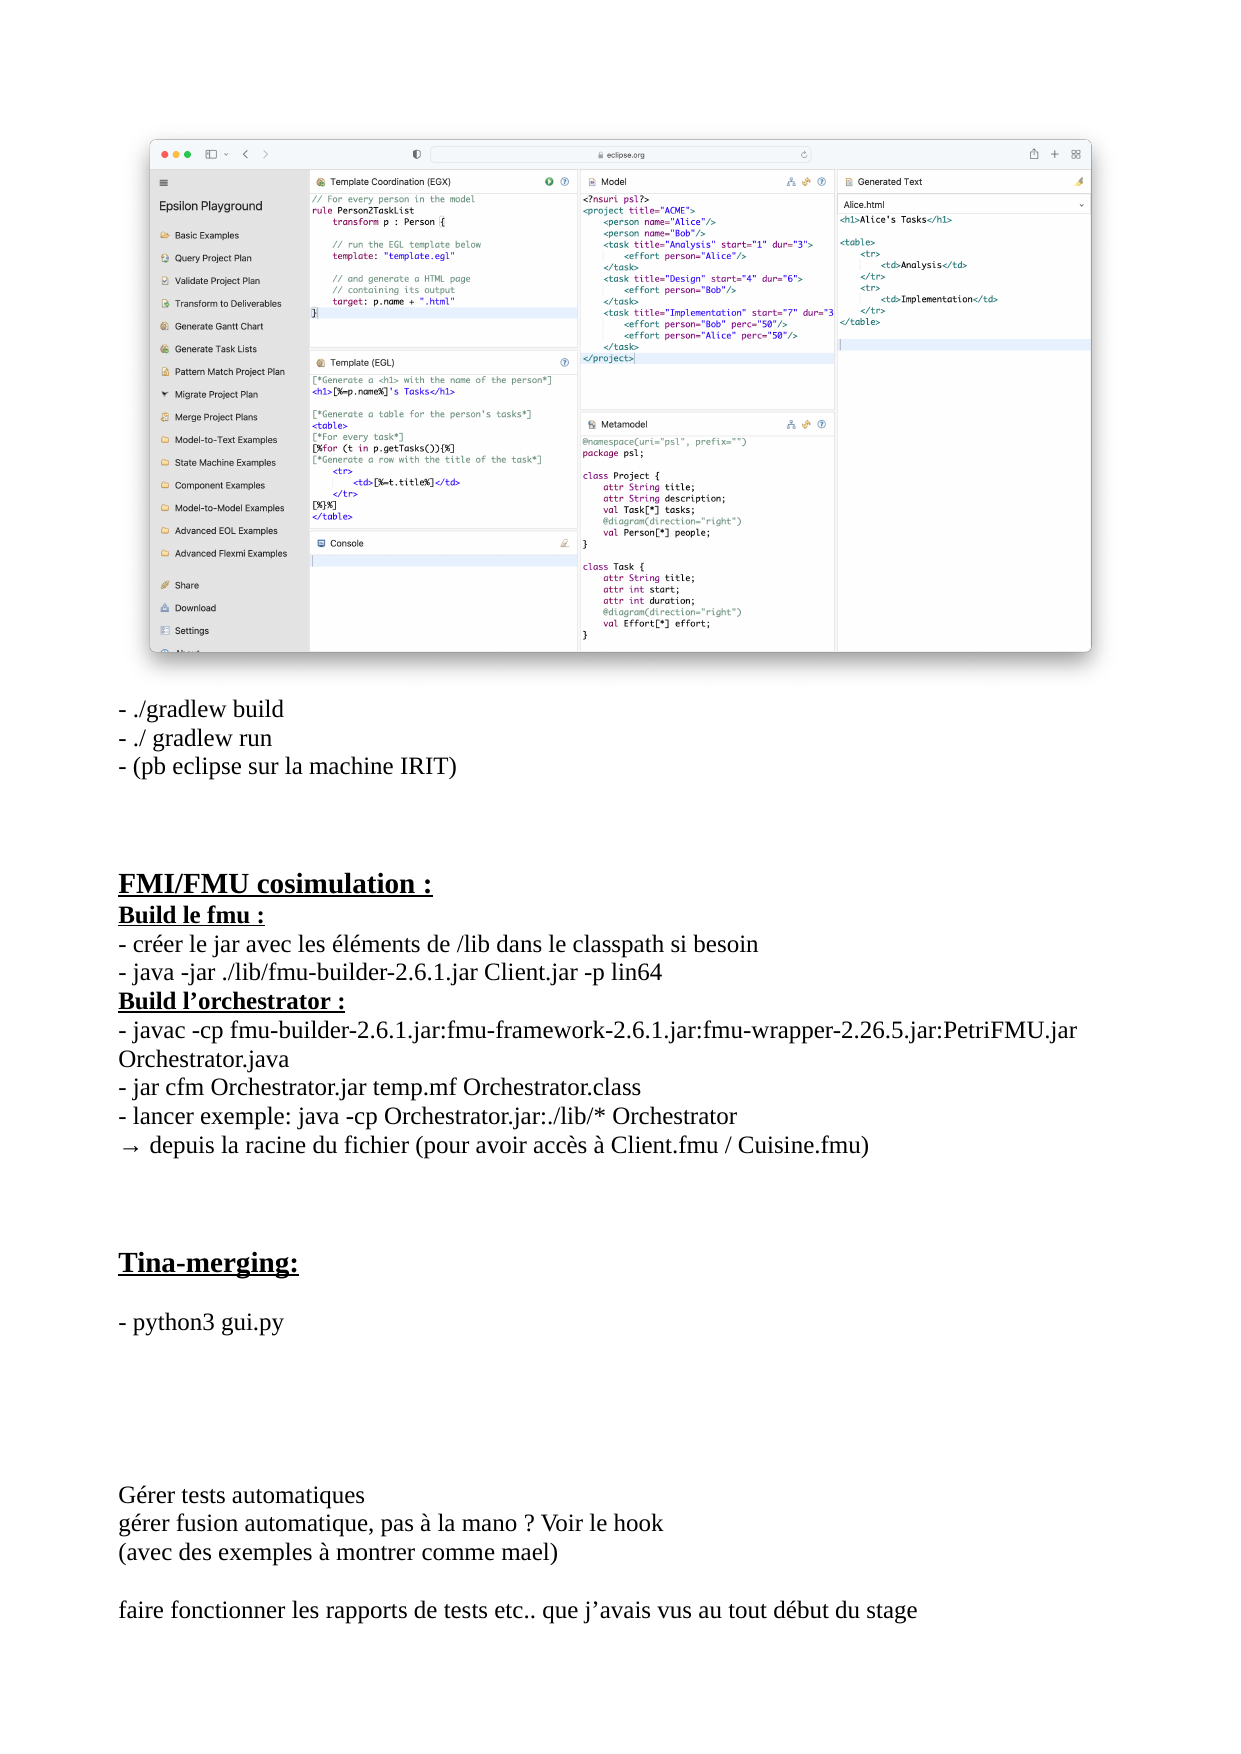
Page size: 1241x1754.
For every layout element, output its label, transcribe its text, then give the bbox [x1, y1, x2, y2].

text Build l’orchestrator : [118, 986, 1122, 1015]
text - python3 gui.py [118, 1307, 1122, 1336]
text → depuis la racine du fichier (pour avoir accès à Client.fmu / Cuisine.fmu) [118, 1130, 1122, 1159]
text Build le fmu : [118, 900, 1122, 929]
text faire fonctionner les rapports de tests etc.. que j’avais vus au tout début du stage [118, 1595, 1122, 1623]
text - ./gradlew build [118, 694, 1122, 723]
text - créer le jar avec les éléments de /lib dans le classpath si besoin [118, 929, 1122, 957]
text - javac -cp fmu-builder-2.6.1.jar:fmu-framework-2.6.1.jar:fmu-wrapper-2.26.5.jar:PetriFMU.jar Orchestrator.java [118, 1015, 1122, 1072]
text - jar cfm Orchestrator.jar temp.mf Orchestrator.class [118, 1072, 1122, 1101]
text Gérer tests automatiques [118, 1480, 1122, 1508]
text - java -jar ./lib/fmu-builder-2.6.1.jar Client.jar -p lin64 [118, 957, 1122, 986]
text - ./ gradlew run [118, 723, 1122, 751]
text Tina-merging: [118, 1245, 1122, 1278]
text - (pb eclipse sur la machine IRIT) [118, 751, 1122, 780]
text gérer fusion automatique, pas à la mano ? Voir le hook [118, 1508, 1122, 1537]
text (avec des exemples à montrer comme mael) [118, 1537, 1122, 1566]
picture [118, 118, 1123, 694]
text FMI/FMU cosimulation : [118, 866, 1122, 900]
text - lancer exemple: java -cp Orchestrator.jar:./lib/* Orchestrator [118, 1101, 1122, 1130]
